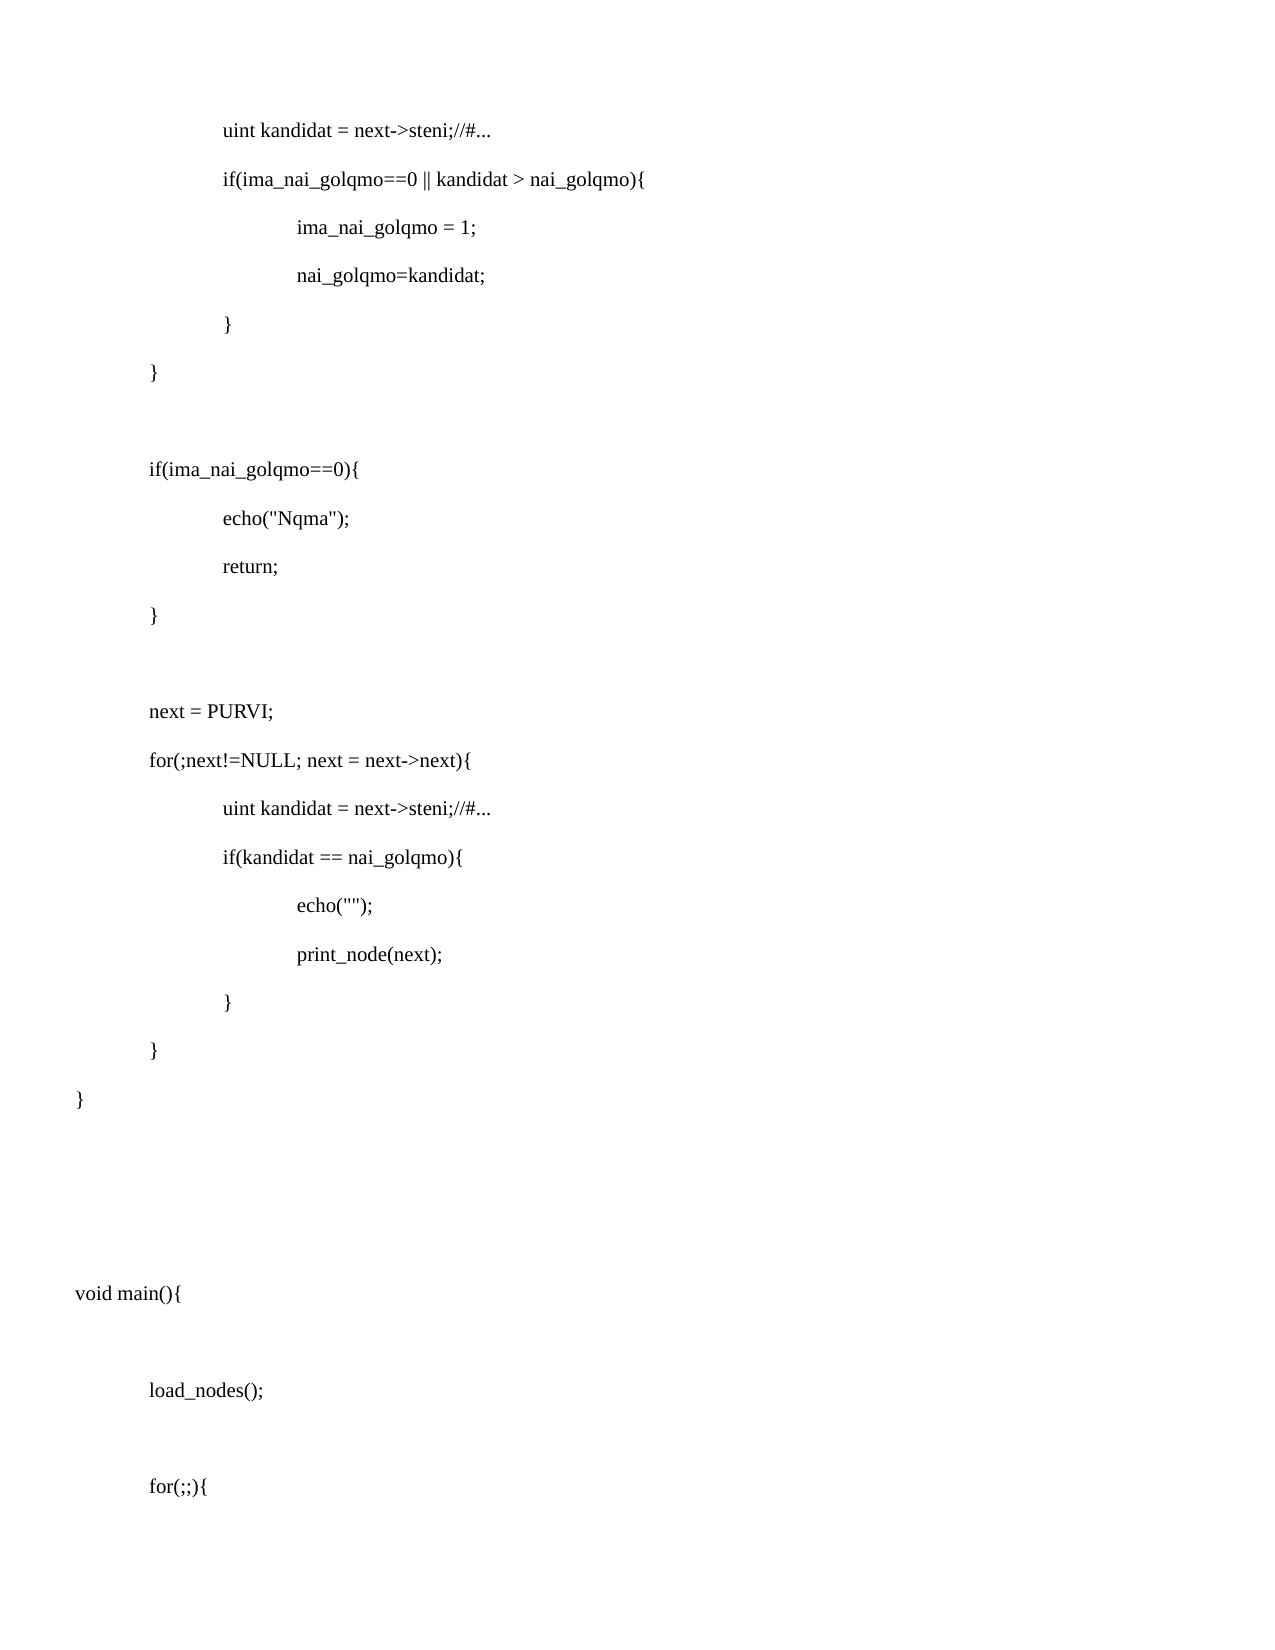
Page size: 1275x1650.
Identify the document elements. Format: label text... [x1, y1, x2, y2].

text void main(){ [75, 1281, 1209, 1305]
text for(;next!=NULL; next = next->next){ [75, 748, 1209, 772]
text print_node(next); [75, 942, 1209, 966]
text if(ima_nai_golqmo==0){ [75, 457, 1209, 481]
text } [75, 360, 1209, 384]
text uint kandidat = next->steni;//#... [75, 796, 1209, 820]
text echo(""); [75, 893, 1209, 917]
text uint kandidat = next->steni;//#... [75, 118, 1209, 142]
text next = PURVI; [75, 699, 1209, 723]
text load_nodes(); [75, 1377, 1209, 1402]
text } [75, 312, 1209, 336]
text echo("Nqma"); [75, 506, 1209, 530]
text if(ima_nai_golqmo==0 || kandidat > nai_golqmo){ [75, 167, 1209, 191]
text if(kandidat == nai_golqmo){ [75, 845, 1209, 869]
text } [75, 1087, 1209, 1111]
text return; [75, 554, 1209, 578]
text ima_nai_golqmo = 1; [75, 215, 1209, 239]
text } [75, 1038, 1209, 1062]
text for(;;){ [75, 1474, 1209, 1498]
text } [75, 602, 1209, 627]
text } [75, 990, 1209, 1014]
text nai_golqmo=kandidat; [75, 263, 1209, 287]
